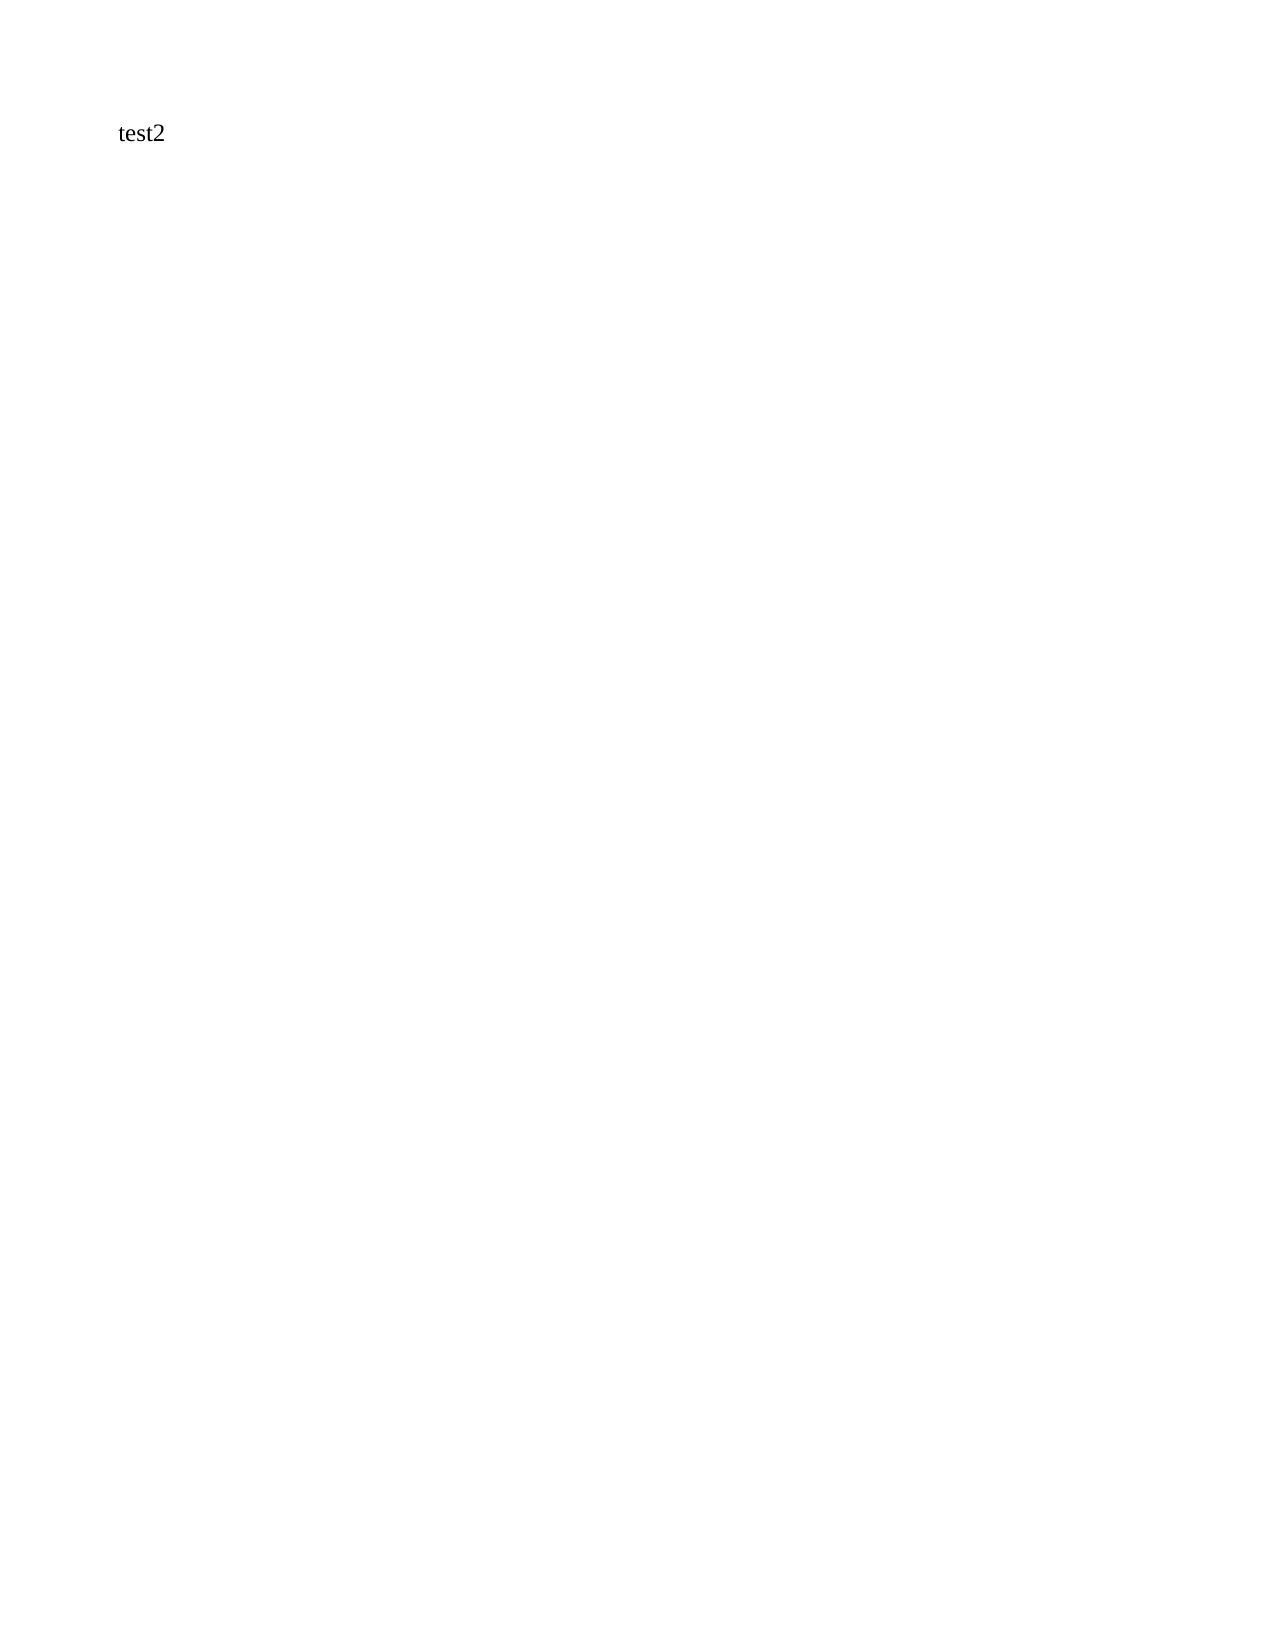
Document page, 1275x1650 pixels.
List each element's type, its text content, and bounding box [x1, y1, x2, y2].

text test2 [118, 118, 1157, 147]
